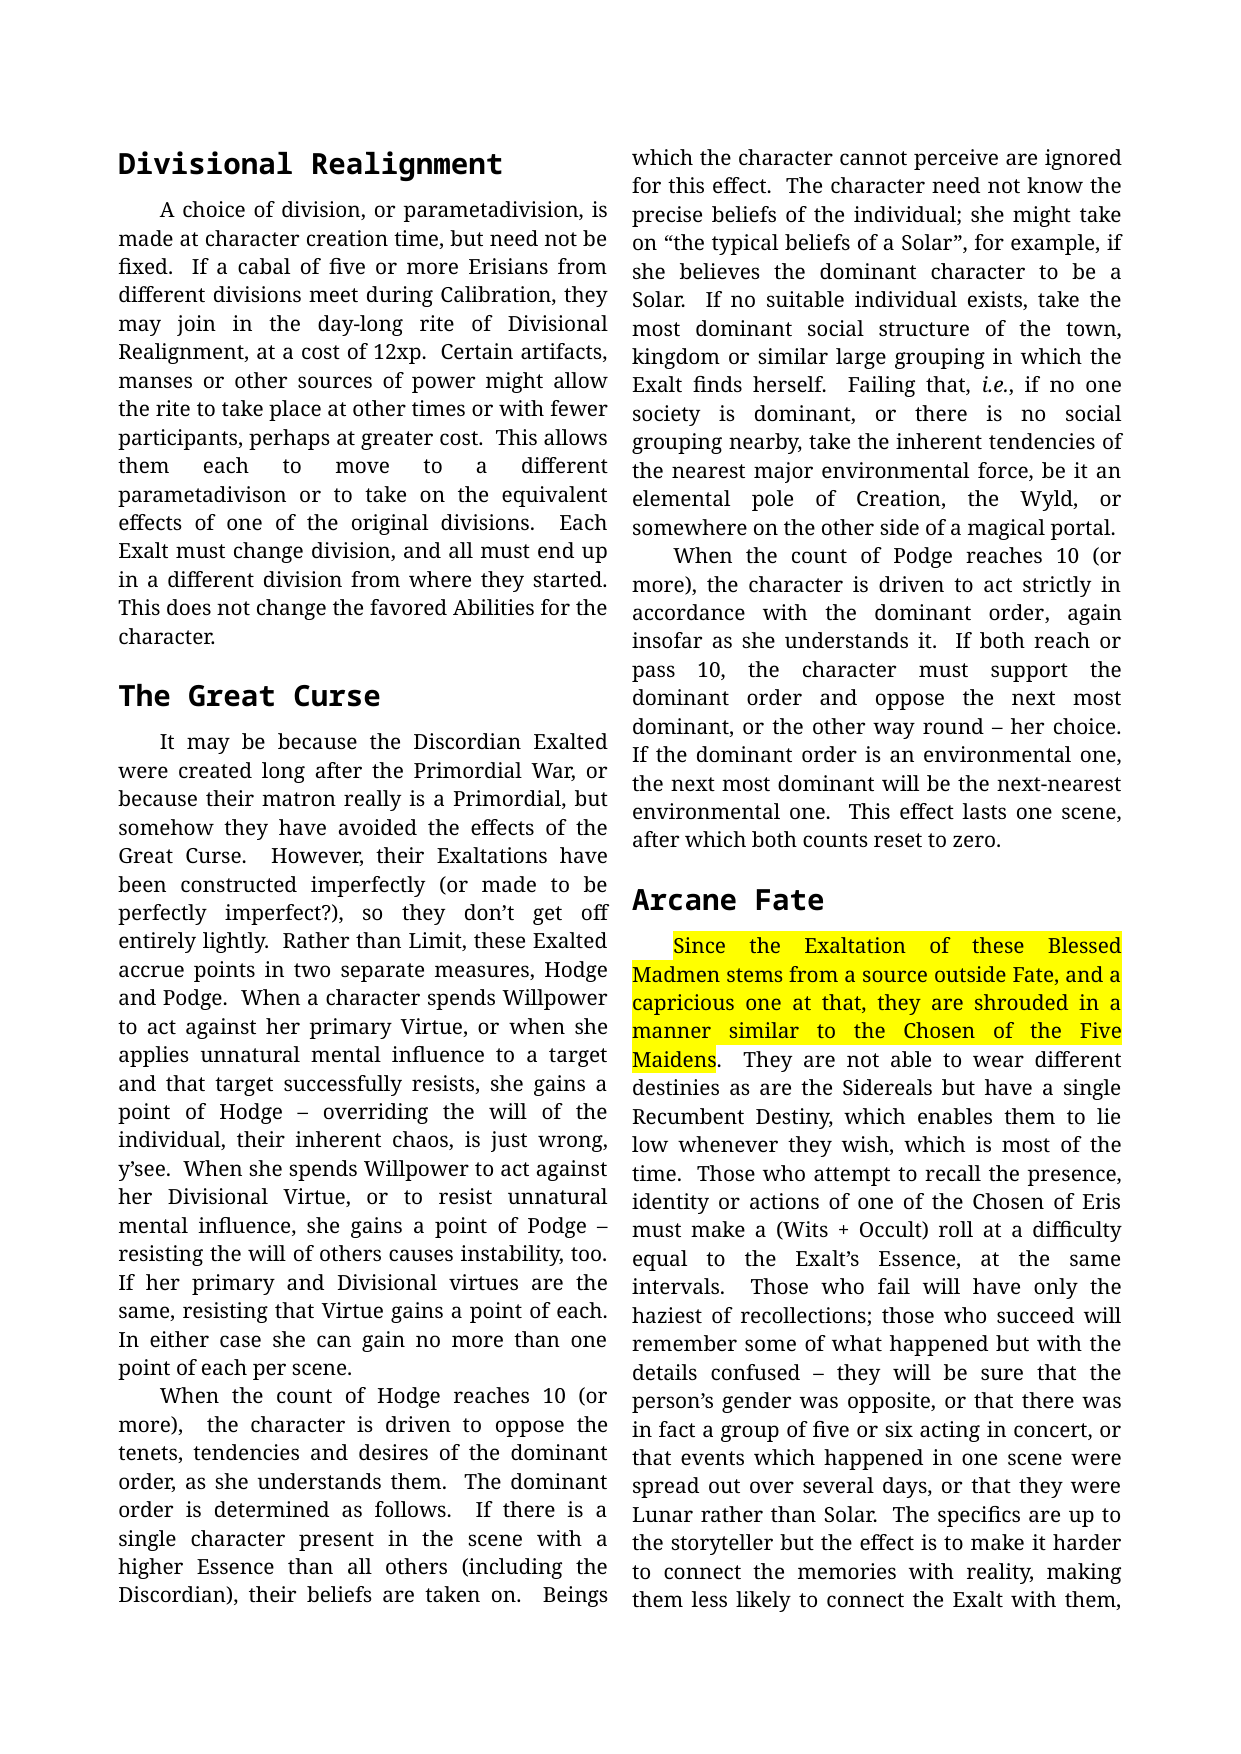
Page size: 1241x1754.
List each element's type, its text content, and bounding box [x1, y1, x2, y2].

subtitle Arcane Fate [632, 879, 1122, 919]
subtitle Divisional Realignment [118, 143, 608, 183]
text Since the Exaltation of these Blessed Madmen stems from a source outside Fate, and a capricious one at that, they are shrouded in a manner similar to the Chosen of the Five Maidens. They are not able to wear different destinies as are the Sidereals but have a single Recumbent Destiny, which enables them to lie low whenever they wish, which is most of the time. Those who attempt to recall the presence, identity or actions of one of the Chosen of Eris must make a (Wits + Occult) roll at a difficulty equal to the Exalt’s Essence, at the same intervals. Those who fail will have only the haziest of recollections; those who succeed will remember some of what happened but with the details confused – they will be sure that the person’s gender was opposite, or that there was in fact a group of five or six acting in concert, or that events which happened in one scene were spread out over several days, or that they were Lunar rather than Solar. The specifics are up to the storyteller but the effect is to make it harder to connect the memories with reality, making them less likely to connect the Exalt with them, [632, 931, 1122, 1614]
text A choice of division, or parametadivision, is made at character creation time, but need not be fixed. If a cabal of five or more Erisians from different divisions meet during Calibration, they may join in the day-long rite of Divisional Realignment, at a cost of 12xp. Certain artifacts, manses or other sources of power might allow the rite to take place at other times or with fewer participants, perhaps at greater cost. This allows them each to move to a different parametadivison or to take on the equivalent effects of one of the original divisions. Each Exalt must change division, and all must end up in a different division from where they started. This does not change the favored Abilities for the character. [118, 195, 608, 650]
text When the count of Hodge reaches 10 (or more), the character is driven to oppose the tenets, tendencies and desires of the dominant order, as she understands them. The dominant order is determined as follows. If there is a single character present in the scene with a higher Essence than all others (including the Discordian), their beliefs are taken on. Beings [118, 1382, 608, 1609]
subtitle The Great Curse [118, 675, 608, 715]
text which the character cannot perceive are ignored for this effect. The character need not know the precise beliefs of the individual; she might take on “the typical beliefs of a Solar”, for example, if she believes the dominant character to be a Solar. If no suitable individual exists, take the most dominant social structure of the town, kingdom or similar large grouping in which the Exalt finds herself. Failing that, i.e., if no one society is dominant, or there is no social grouping nearby, take the inherent tendencies of the nearest major environmental force, be it an elemental pole of Creation, the Wyld, or somewhere on the other side of a magical portal. [632, 143, 1122, 541]
text When the count of Podge reaches 10 (or more), the character is driven to act strictly in accordance with the dominant order, again insofar as she understands it. If both reach or pass 10, the character must support the dominant order and oppose the next most dominant, or the other way round – her choice. If the dominant order is an environmental one, the next most dominant will be the next-nearest environmental one. This effect lasts one scene, after which both counts reset to zero. [632, 541, 1122, 854]
text It may be because the Discordian Exalted were created long after the Primordial War, or because their matron really is a Primordial, but somehow they have avoided the effects of the Great Curse. However, their Exaltations have been constructed imperfectly (or made to be perfectly imperfect?), so they don’t get off entirely lightly. Rather than Limit, these Exalted accrue points in two separate measures, Hodge and Podge. When a character spends Willpower to act against her primary Virtue, or when she applies unnatural mental influence to a target and that target successfully resists, she gains a point of Hodge – overriding the will of the individual, their inherent chaos, is just wrong, y’see. When she spends Willpower to act against her Divisional Virtue, or to resist unnatural mental influence, she gains a point of Podge – resisting the will of others causes instability, too. If her primary and Divisional virtues are the same, resisting that Virtue gains a point of each. In either case she can gain no more than one point of each per scene. [118, 727, 608, 1382]
